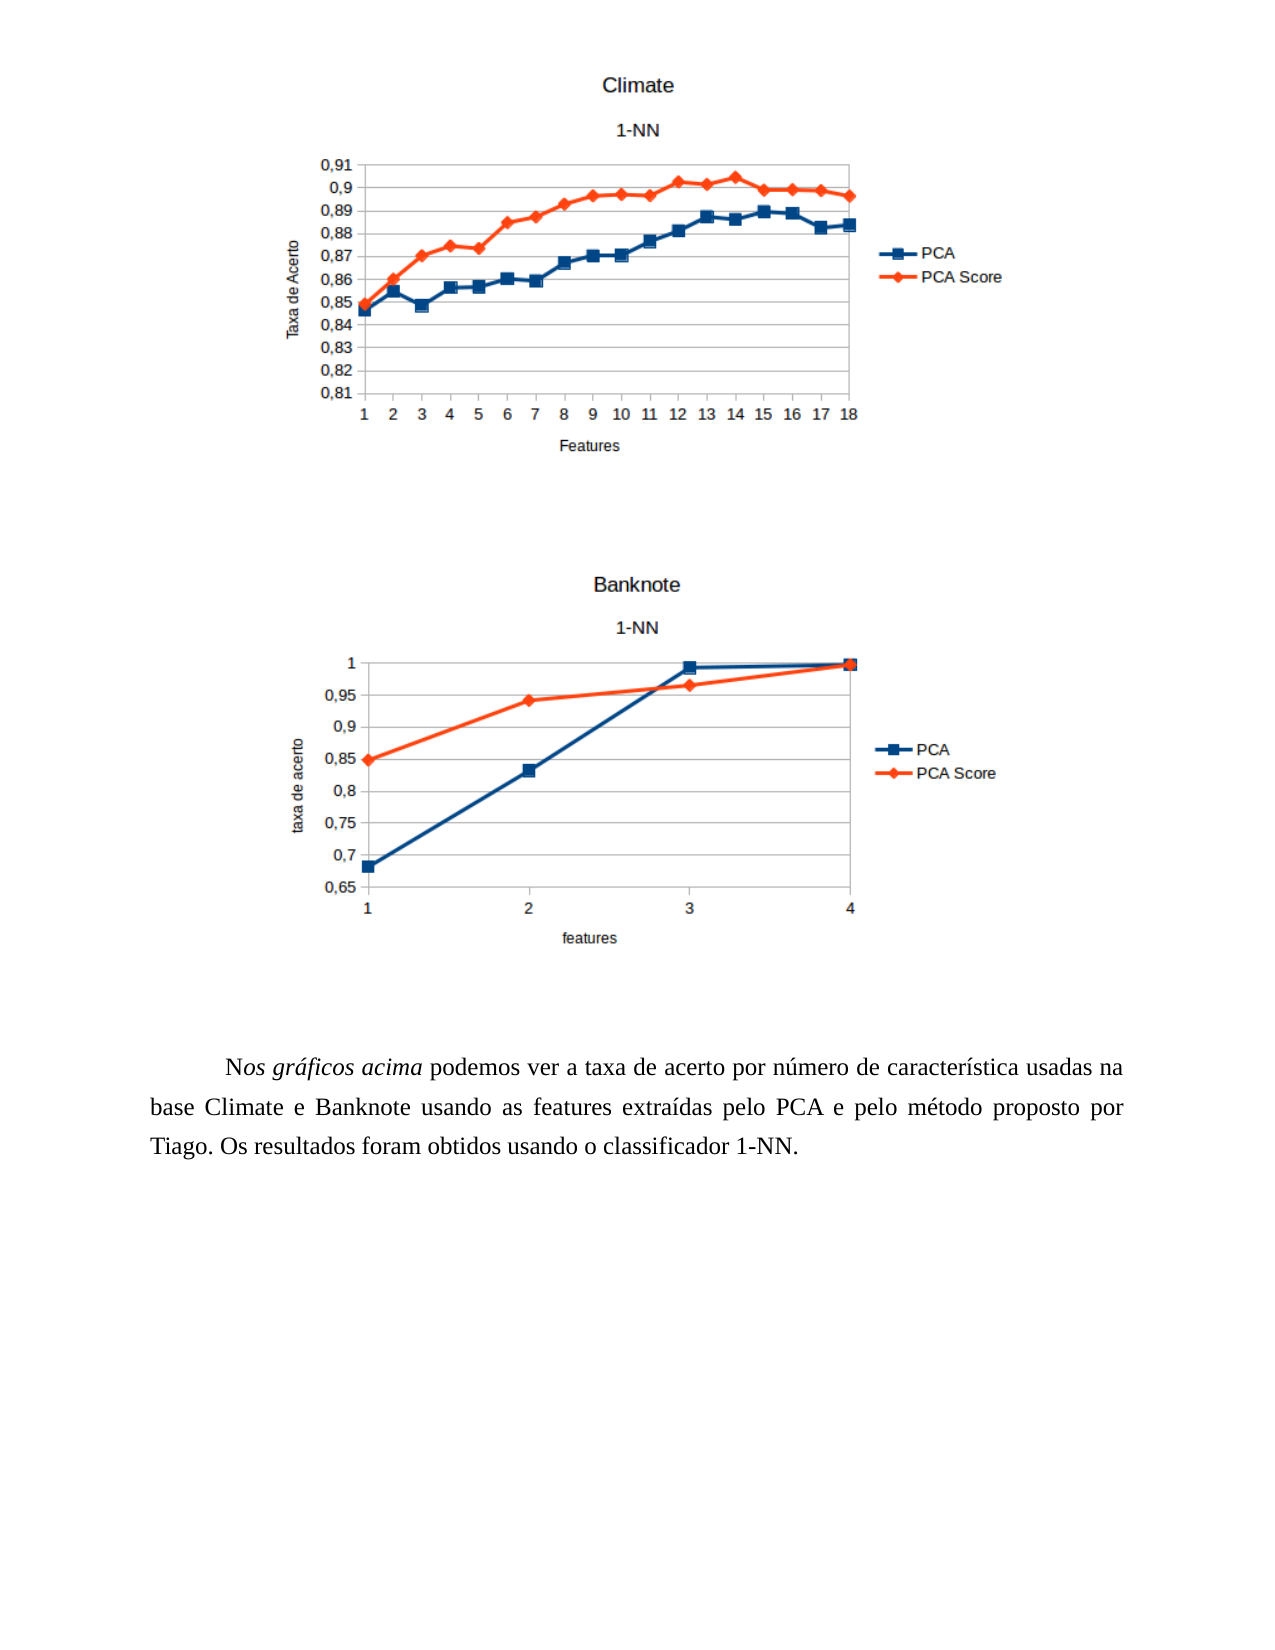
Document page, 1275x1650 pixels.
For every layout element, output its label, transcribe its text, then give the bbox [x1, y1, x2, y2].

text Nos gráficos acima podemos ver a taxa de acerto por número de característica usadas na base Climate e Banknote usando as features extraídas pelo PCA e pelo método proposto por Tiago. Os resultados foram obtidos usando o classificador 1-NN. [150, 1052, 1125, 1160]
picture [258, 52, 1017, 479]
picture [263, 551, 1012, 972]
